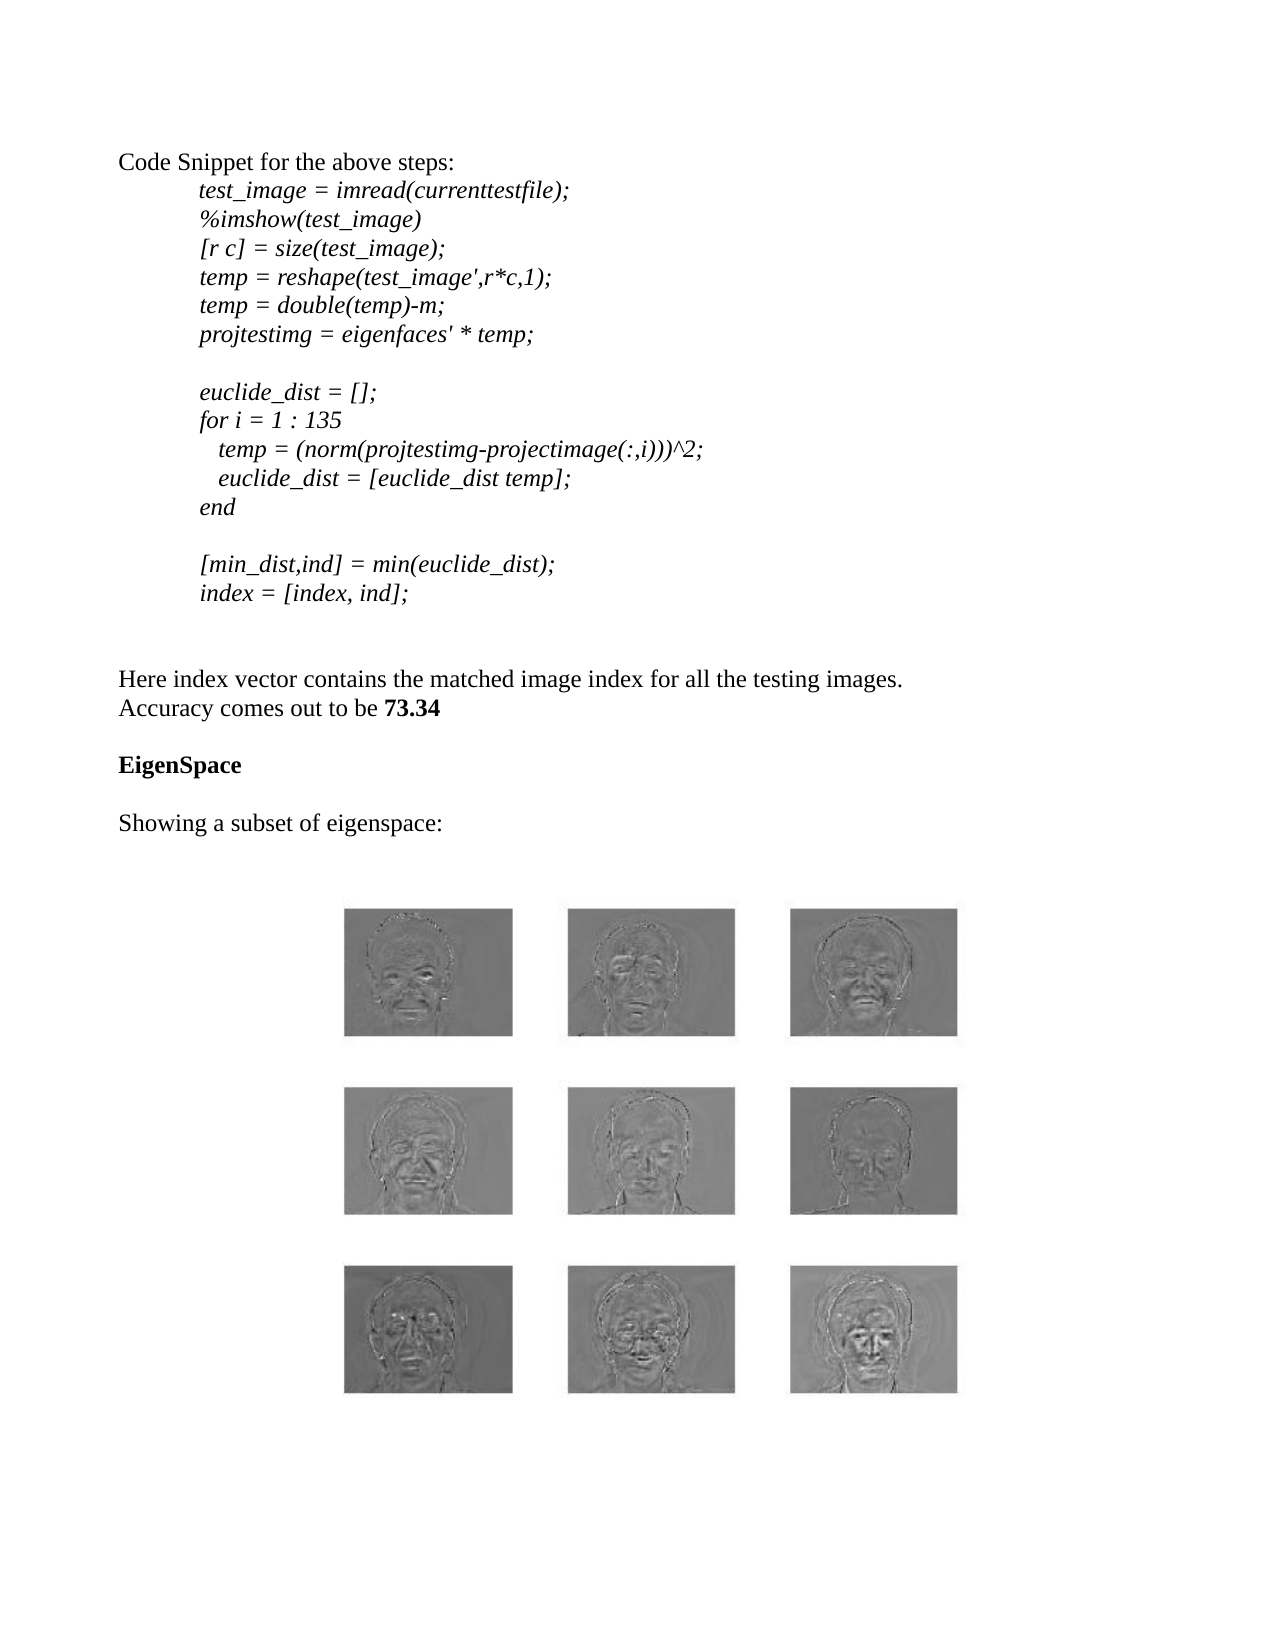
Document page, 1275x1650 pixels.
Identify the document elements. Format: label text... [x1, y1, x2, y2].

text temp = (norm(projtestimg-projectimage(:,i)))^2; [118, 434, 1157, 463]
text EigenSpace [118, 751, 1157, 779]
text for i = 1 : 135 [118, 406, 1157, 434]
text Code Snippet for the above steps: [118, 147, 1157, 176]
text %imshow(test_image) [118, 204, 1157, 233]
text end [118, 492, 1157, 521]
text [min_dist,ind] = min(euclide_dist); [118, 549, 1157, 578]
text index = [index, ind]; [118, 578, 1157, 607]
text temp = double(temp)-m; [118, 291, 1157, 319]
text Here index vector contains the matched image index for all the testing images. [118, 664, 1157, 693]
text euclide_dist = []; [118, 377, 1157, 406]
text Showing a subset of eigenspace: [118, 808, 1157, 837]
text test_image = imread(currenttestfile); [118, 176, 1157, 204]
text Accuracy comes out to be 73.34 [118, 693, 1157, 722]
text projtestimg = eigenfaces' * temp; [118, 319, 1157, 348]
picture [241, 865, 1034, 1460]
text [r c] = size(test_image); [118, 233, 1157, 262]
text euclide_dist = [euclide_dist temp]; [118, 463, 1157, 492]
text temp = reshape(test_image',r*c,1); [118, 262, 1157, 291]
